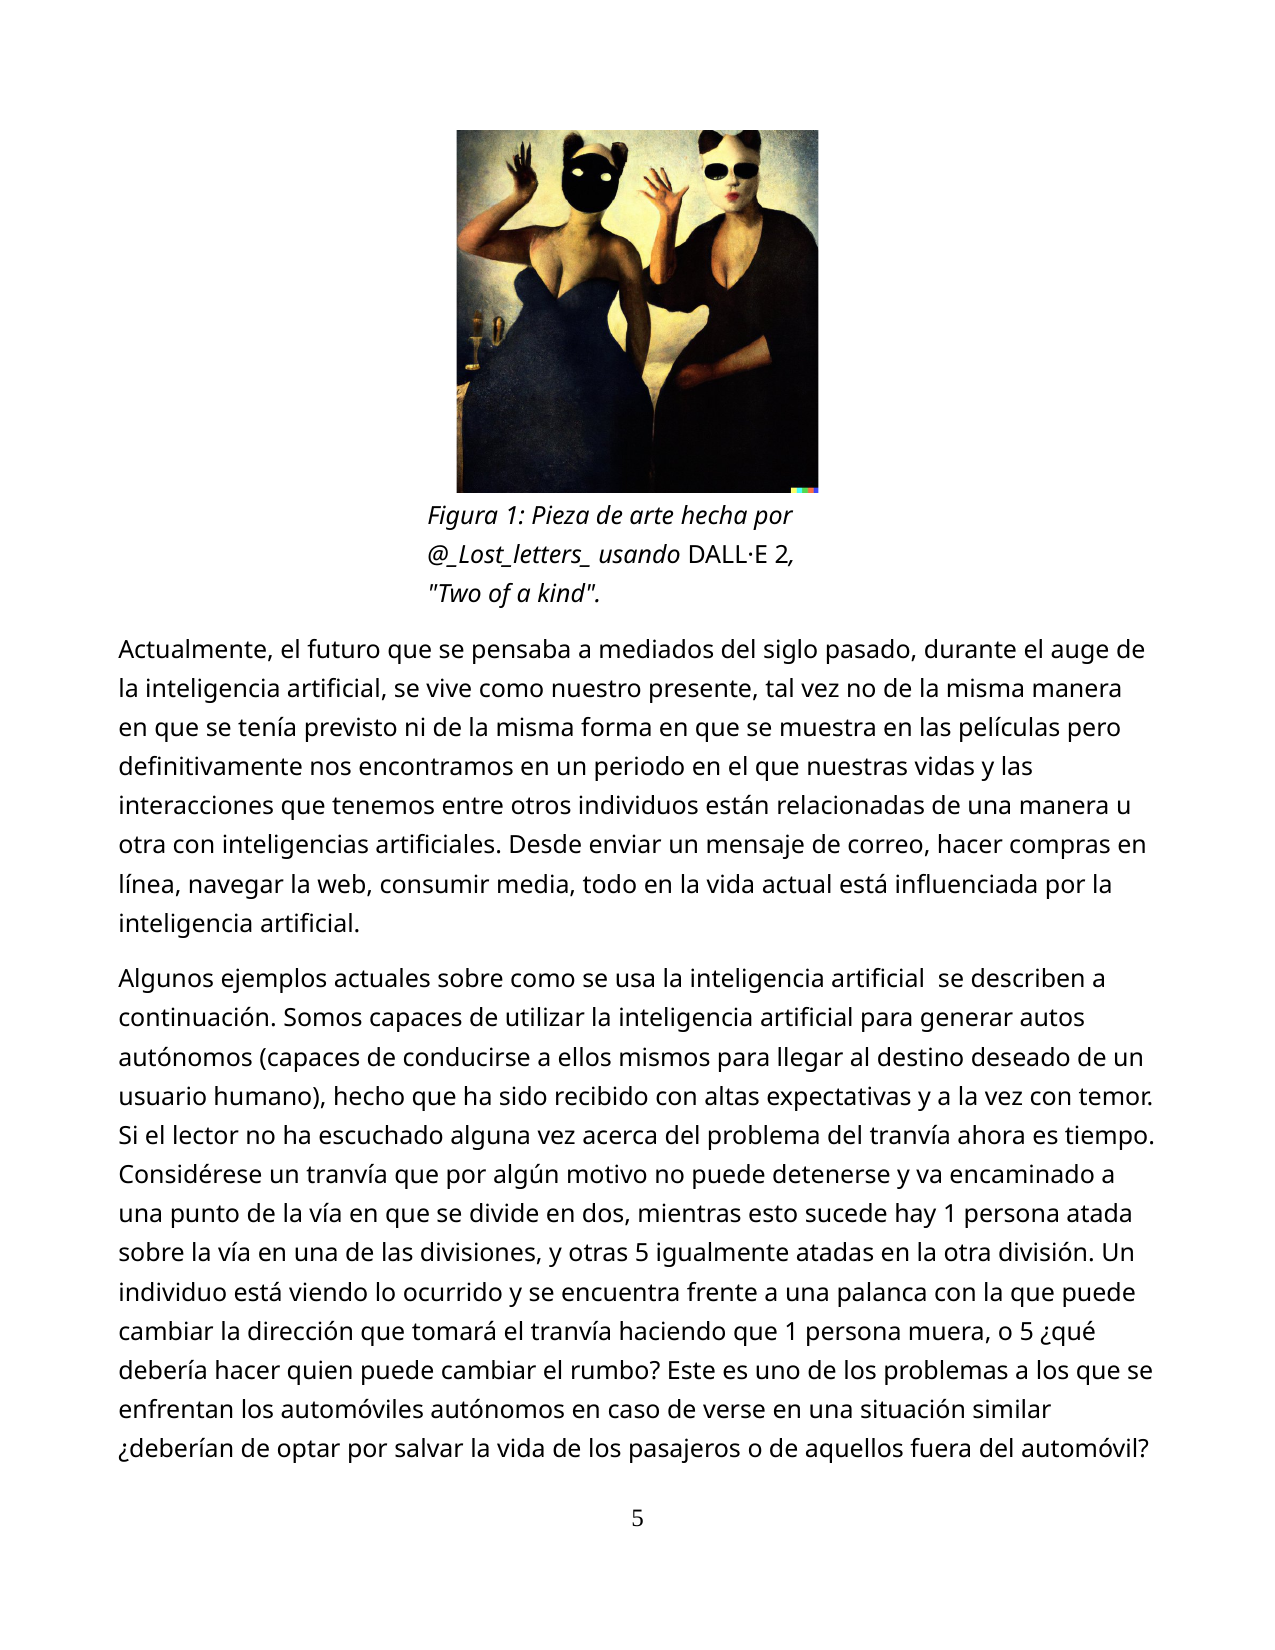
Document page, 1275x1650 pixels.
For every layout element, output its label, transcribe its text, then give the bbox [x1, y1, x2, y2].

text Actualmente, el futuro que se pensaba a mediados del siglo pasado, durante el auge de la inteligencia artificial, se vive como nuestro presente, tal vez no de la misma manera en que se tenía previsto ni de la misma forma en que se muestra en las películas pero definitivamente nos encontramos en un periodo en el que nuestras vidas y las interacciones que tenemos entre otros individuos están relacionadas de una manera u otra con inteligencias artificiales. Desde enviar un mensaje de correo, hacer compras en línea, navegar la web, consumir media, todo en la vida actual está influenciada por la inteligencia artificial. [118, 631, 1157, 939]
text Figura 1: Pieza de arte hecha por @_Lost_letters_ usando DALL·E 2, "Two of a kind". [427, 131, 848, 610]
picture [456, 130, 819, 493]
text Algunos ejemplos actuales sobre como se usa la inteligencia artificial se describen a continuación. Somos capaces de utilizar la inteligencia artificial para generar autos autónomos (capaces de conducirse a ellos mismos para llegar al destino deseado de un usuario humano), hecho que ha sido recibido con altas expectativas y a la vez con temor. Si el lector no ha escuchado alguna vez acerca del problema del tranvía ahora es tiempo. Considérese un tranvía que por algún motivo no puede detenerse y va encaminado a una punto de la vía en que se divide en dos, mientras esto sucede hay 1 persona atada sobre la vía en una de las divisiones, y otras 5 igualmente atadas en la otra división. Un individuo está viendo lo ocurrido y se encuentra frente a una palanca con la que puede cambiar la dirección que tomará el tranvía haciendo que 1 persona muera, o 5 ¿qué debería hacer quien puede cambiar el rumbo? Este es uno de los problemas a los que se enfrentan los automóviles autónomos en caso de verse en una situación similar ¿deberían de optar por salvar la vida de los pasajeros o de aquellos fuera del automóvil? [118, 961, 1157, 1465]
